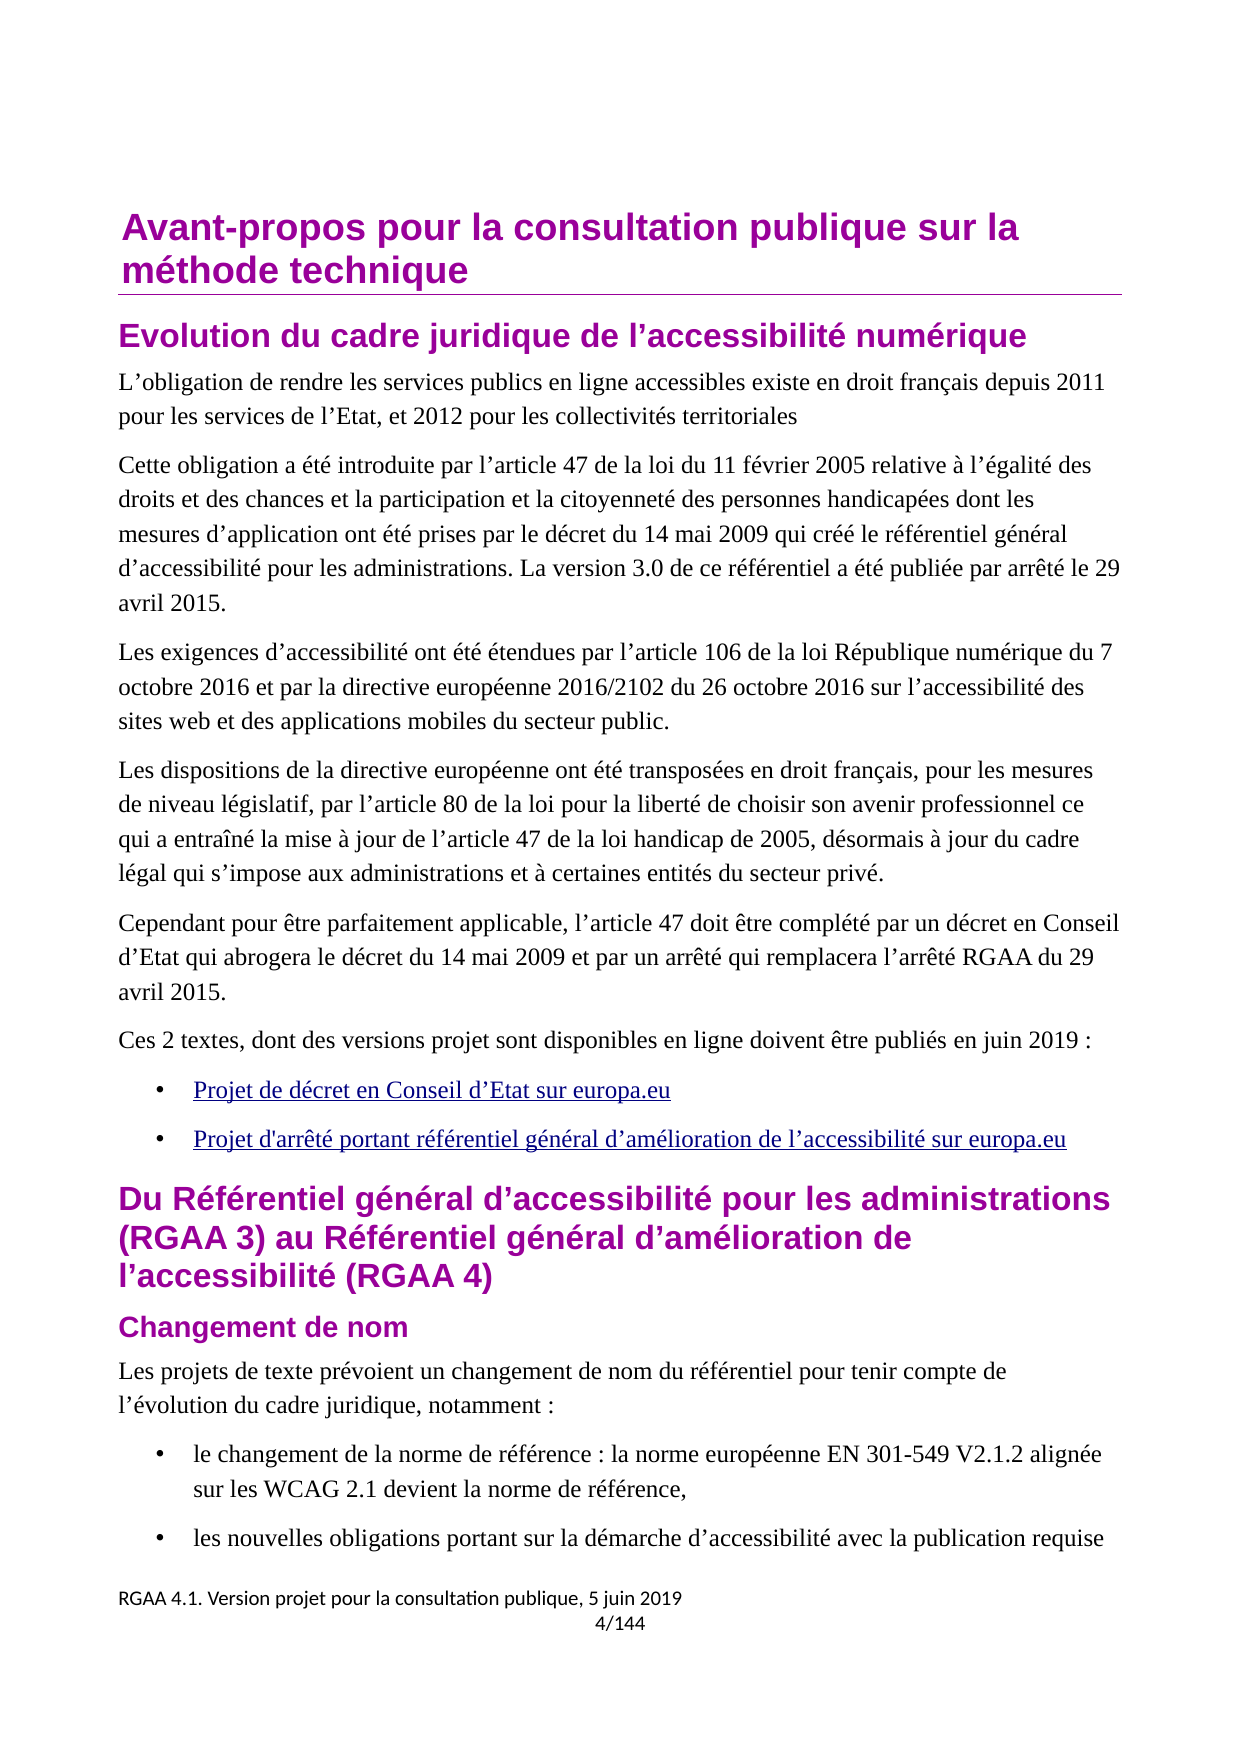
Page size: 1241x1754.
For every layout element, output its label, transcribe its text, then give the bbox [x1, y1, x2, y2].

subtitle Du Référentiel général d’accessibilité pour les administrations (RGAA 3) au Référentiel général d’amélioration de l’accessibilité (RGAA 4) [118, 1179, 1122, 1295]
text Cette obligation a été introduite par l’article 47 de la loi du 11 février 2005 relative à l’égalité des droits et des chances et la participation et la citoyenneté des personnes handicapées dont les mesures d’application ont été prises par le décret du 14 mai 2009 qui créé le référentiel général d’accessibilité pour les administrations. La version 3.0 de ce référentiel a été publiée par arrêté le 29 avril 2015. [118, 450, 1122, 617]
text Ces 2 textes, dont des versions projet sont disponibles en ligne doivent être publiés en juin 2019 : [118, 1026, 1122, 1054]
text Les exigences d’accessibilité ont été étendues par l’article 106 de la loi République numérique du 7 octobre 2016 et par la directive européenne 2016/2102 du 26 octobre 2016 sur l’accessibilité des sites web et des applications mobiles du secteur public. [118, 637, 1122, 735]
list Projet de décret en Conseil d’Etat sur europa.eu [156, 1075, 1122, 1103]
text L’obligation de rendre les services publics en ligne accessibles existe en droit français depuis 2011 pour les services de l’Etat, et 2012 pour les collectivités territoriales [118, 367, 1122, 430]
subtitle Avant-propos pour la consultation publique sur la méthode technique [118, 201, 1122, 294]
text Les projets de texte prévoient un changement de nom du référentiel pour tenir compte de l’évolution du cadre juridique, notamment : [118, 1356, 1122, 1419]
text Cependant pour être parfaitement applicable, l’article 47 doit être complété par un décret en Conseil d’Etat qui abrogera le décret du 14 mai 2009 et par un arrêté qui remplacera l’arrêté RGAA du 29 avril 2015. [118, 908, 1122, 1005]
text Les dispositions de la directive européenne ont été transposées en droit français, pour les mesures de niveau législatif, par l’article 80 de la loi pour la liberté de choisir son avenir professionnel ce qui a entraîné la mise à jour de l’article 47 de la loi handicap de 2005, désormais à jour du cadre légal qui s’impose aux administrations et à certaines entités du secteur privé. [118, 755, 1122, 887]
list Projet d'arrêté portant référentiel général d’amélioration de l’accessibilité sur europa.eu [156, 1124, 1122, 1152]
list le changement de la norme de référence : la norme européenne EN 301-549 V2.1.2 alignée sur les WCAG 2.1 devient la norme de référence, [156, 1439, 1122, 1503]
subtitle Changement de nom [118, 1309, 1122, 1343]
list les nouvelles obligations portant sur la démarche d’accessibilité avec la publication requise [156, 1523, 1122, 1552]
subtitle Evolution du cadre juridique de l’accessibilité numérique [118, 315, 1122, 354]
